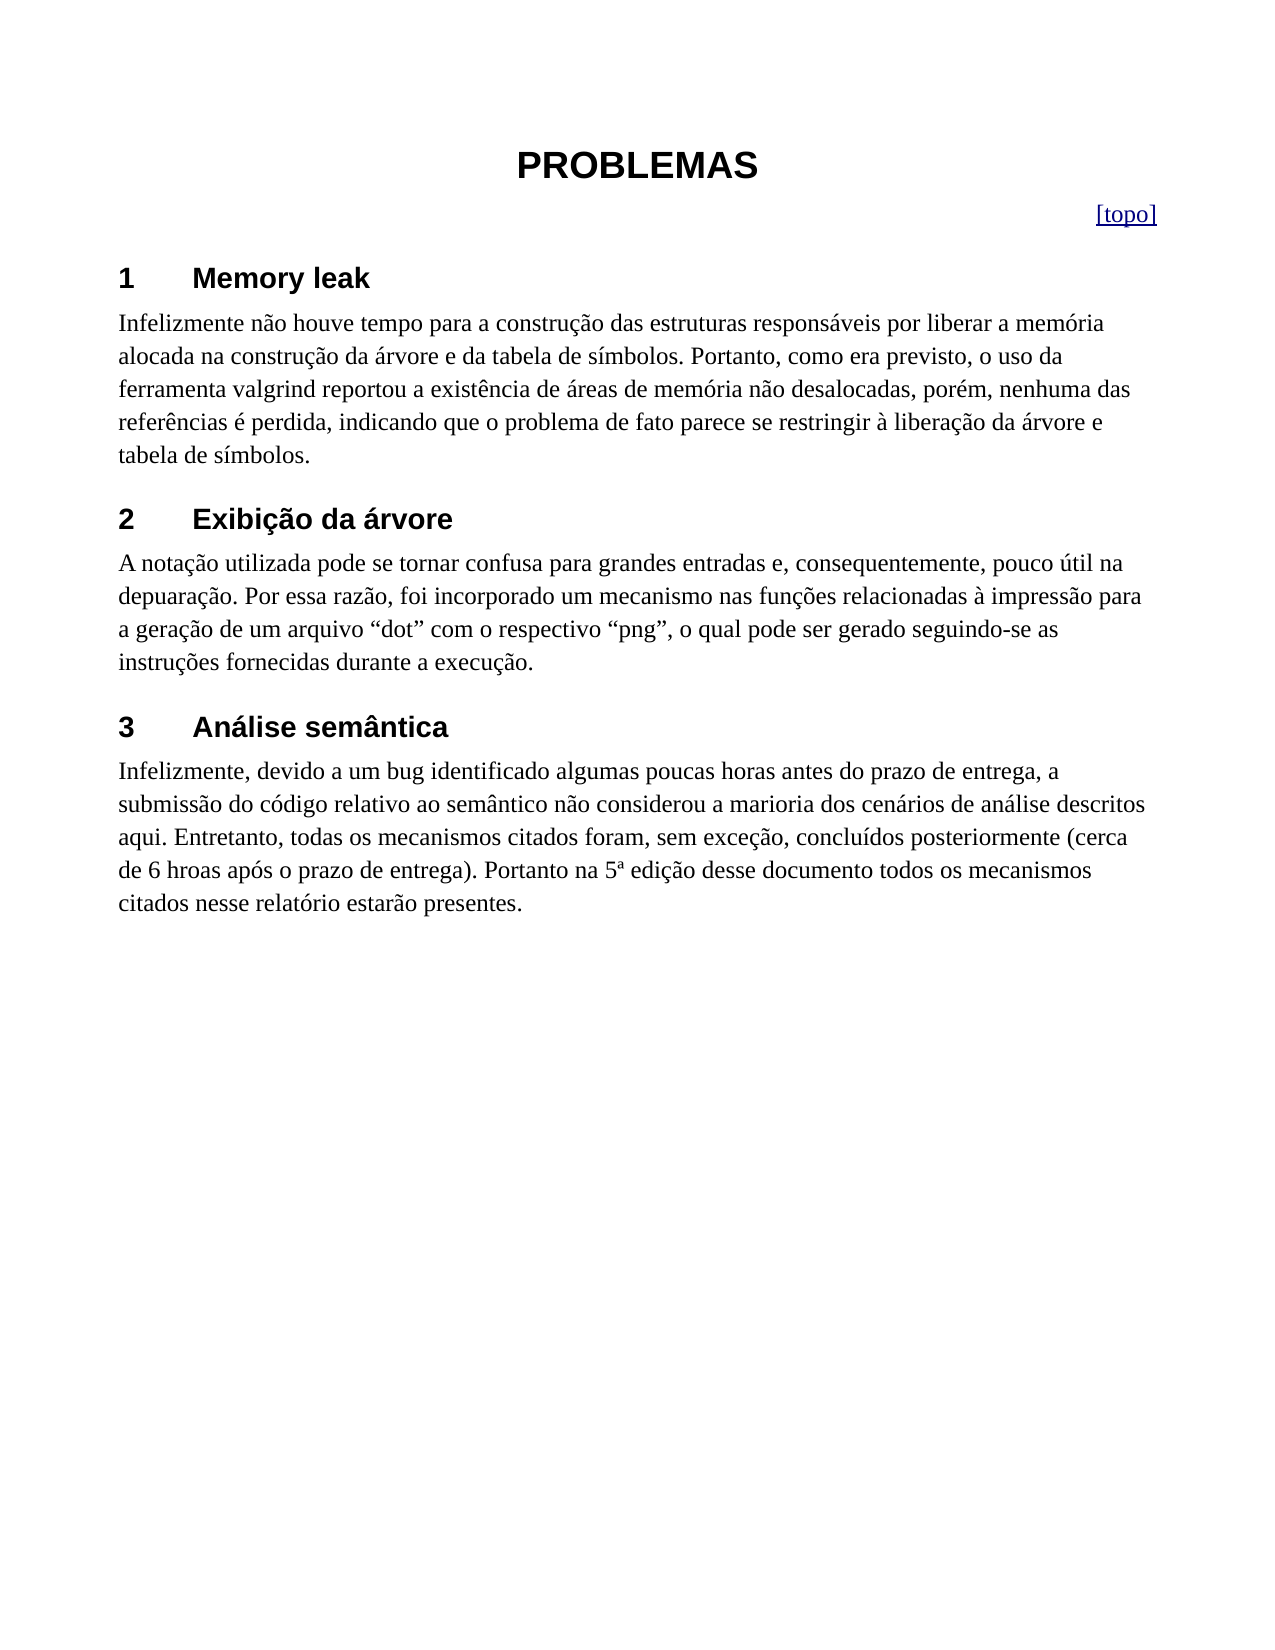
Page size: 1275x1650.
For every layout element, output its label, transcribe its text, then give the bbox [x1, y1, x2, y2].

text [topo] [340, 199, 1157, 228]
text Infelizmente não houve tempo para a construção das estruturas responsáveis por liberar a memória alocada na construção da árvore e da tabela de símbolos. Portanto, como era previsto, o uso da ferramenta valgrind reportou a existência de áreas de memória não desalocadas, porém, nenhuma das referências é perdida, indicando que o problema de fato parece se restringir à liberação da árvore e tabela de símbolos. [118, 308, 1157, 468]
subtitle Exibição da árvore [118, 502, 1157, 536]
text A notação utilizada pode se tornar confusa para grandes entradas e, consequentemente, pouco útil na depuaração. Por essa razão, foi incorporado um mecanismo nas funções relacionadas à impressão para a geração de um arquivo “dot” com o respectivo “png”, o qual pode ser gerado seguindo-se as instruções fornecidas durante a execução. [118, 548, 1157, 676]
subtitle Memory leak [118, 261, 1157, 295]
subtitle PROBLEMAS [118, 143, 1157, 187]
text Infelizmente, devido a um bug identificado algumas poucas horas antes do prazo de entrega, a submissão do código relativo ao semântico não considerou a marioria dos cenários de análise descritos aqui. Entretanto, todas os mecanismos citados foram, sem exceção, concluídos posteriormente (cerca de 6 hroas após o prazo de entrega). Portanto na 5ª edição desse documento todos os mecanismos citados nesse relatório estarão presentes. [118, 756, 1157, 917]
subtitle Análise semântica [118, 709, 1157, 743]
